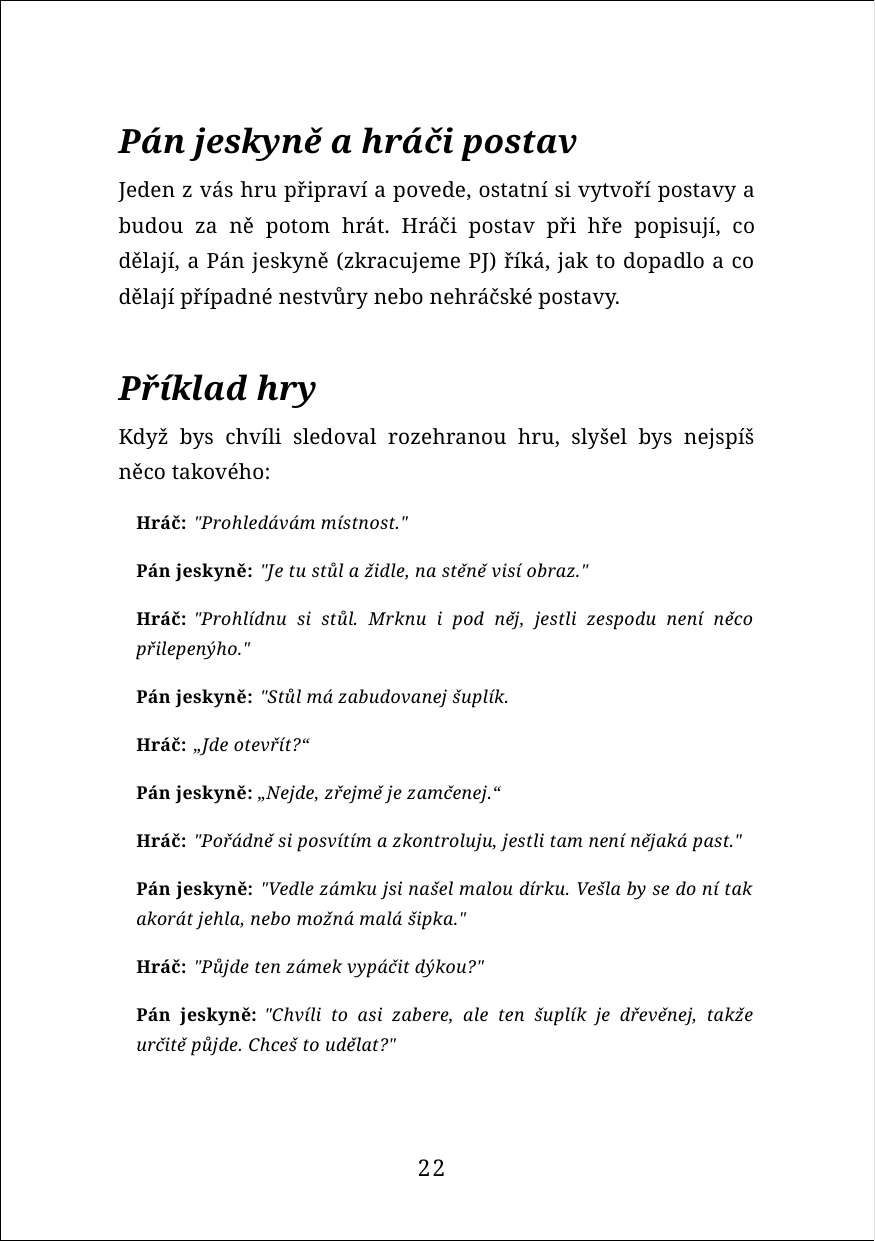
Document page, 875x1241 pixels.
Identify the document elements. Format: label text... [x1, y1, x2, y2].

text Hráč: „Jde otevřít?“ [136, 733, 756, 757]
text Hráč: "Prohledávám místnost." [136, 511, 756, 535]
subtitle Pán jeskyně a hráči postav [118, 118, 756, 164]
text Pán jeskyně: "Je tu stůl a židle, na stěně visí obraz." [136, 559, 756, 583]
text Hráč: "Pořádně si posvítím a zkontroluju, jestli tam není nějaká past." [136, 828, 756, 853]
text Pán jeskyně: "Vedle zámku jsi našel malou dírku. Vešla by se do ní tak akorát jehla, nebo možná malá šipka." [136, 876, 756, 931]
text Jeden z vás hru připraví a povede, ostatní si vytvoří postavy a budou za ně potom hrát. Hráči postav při hře popisují, co dělají, a Pán jeskyně (zkracujeme PJ) říká, jak to dopadlo a co dělají případné nestvůry nebo nehráčské postavy. [118, 175, 756, 310]
text Pán jeskyně: "Stůl má zabudovanej šuplík. [136, 685, 756, 709]
text Hráč: "Půjde ten zámek vypáčit dýkou?" [136, 954, 756, 979]
subtitle Příklad hry [118, 365, 756, 410]
text Když bys chvíli sledoval rozehranou hru, slyšel bys nejspíš něco takového: [118, 422, 756, 486]
text Pán jeskyně: "Chvíli to asi zabere, ale ten šuplík je dřevěnej, takže určitě půjde. Chceš to udělat?" [136, 1002, 756, 1057]
text Pán jeskyně: „Nejde, zřejmě je zamčenej.“ [136, 781, 756, 805]
text Hráč: "Prohlídnu si stůl. Mrknu i pod něj, jestli zespodu není něco přilepenýho." [136, 607, 756, 661]
